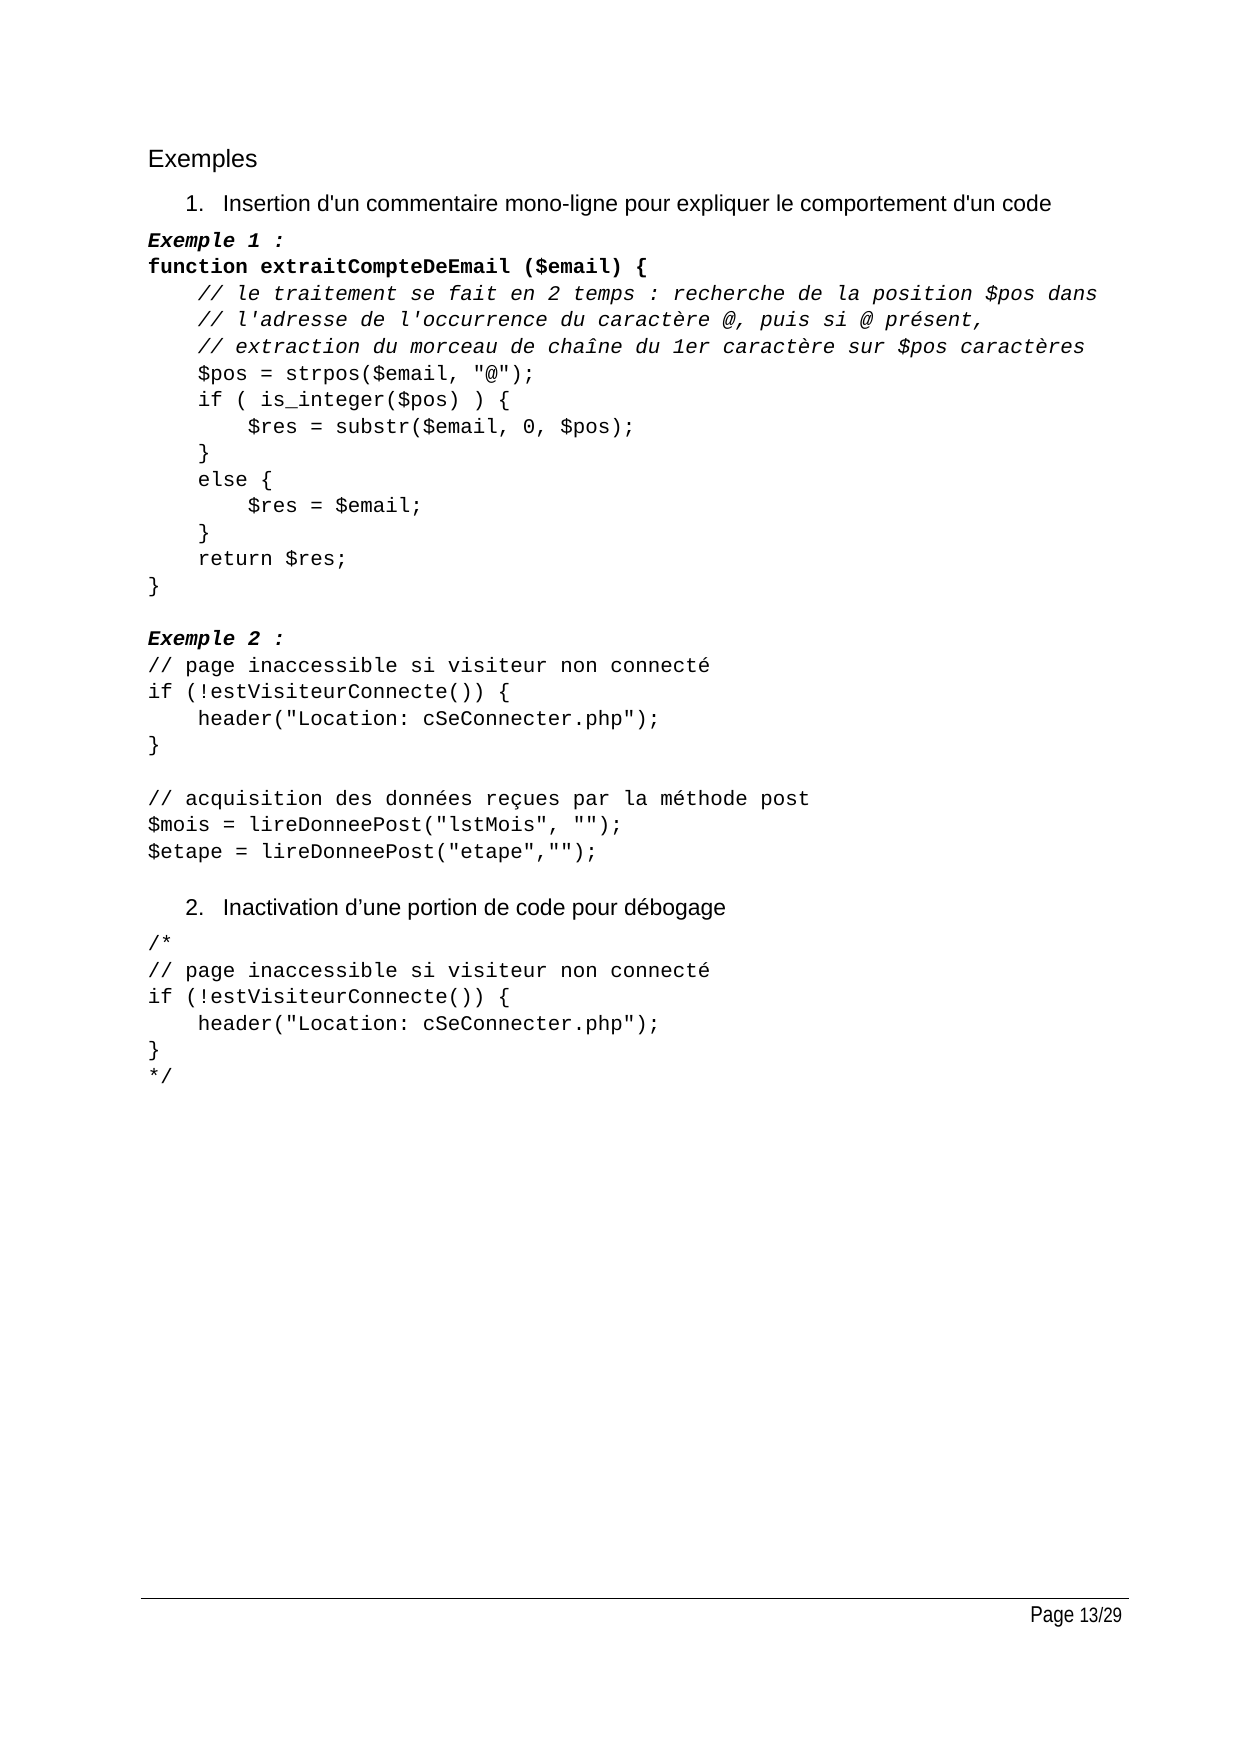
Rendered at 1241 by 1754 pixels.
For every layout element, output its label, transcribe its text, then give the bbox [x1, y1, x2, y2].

text } [148, 522, 1122, 546]
text } [148, 734, 1122, 758]
text /* [148, 933, 1122, 957]
text return $res; [148, 548, 1122, 572]
text function extraitCompteDeEmail ($email) { [148, 256, 1122, 280]
text } [148, 1039, 1122, 1063]
text */ [148, 1066, 1122, 1089]
text // l'adresse de l'occurrence du caractère @, puis si @ présent, [148, 309, 1122, 333]
text // acquisition des données reçues par la méthode post [148, 787, 1122, 811]
text // le traitement se fait en 2 temps : recherche de la position $pos dans [148, 283, 1122, 306]
text Exemples [148, 144, 1122, 173]
text $res = $email; [148, 495, 1122, 519]
list Inactivation d’une portion de code pour débogage [185, 894, 1122, 920]
text if (!estVisiteurConnecte()) { [148, 681, 1122, 705]
text if (!estVisiteurConnecte()) { [148, 986, 1122, 1010]
text Exemple 2 : [148, 628, 1122, 652]
text if ( is_integer($pos) ) { [148, 389, 1122, 413]
text $res = substr($email, 0, $pos); [148, 416, 1122, 439]
text header("Location: cSeConnecter.php"); [148, 1013, 1122, 1036]
text else { [148, 469, 1122, 492]
text } [148, 575, 1122, 599]
text // page inaccessible si visiteur non connecté [148, 655, 1122, 678]
text $pos = strpos($email, "@"); [148, 362, 1122, 386]
text Exemple 1 : [148, 230, 1122, 253]
list Insertion d'un commentaire mono-ligne pour expliquer le comportement d'un code [185, 190, 1122, 217]
text header("Location: cSeConnecter.php"); [148, 708, 1122, 731]
text // page inaccessible si visiteur non connecté [148, 960, 1122, 983]
text } [148, 442, 1122, 466]
text // extraction du morceau de chaîne du 1er caractère sur $pos caractères [148, 336, 1122, 359]
text $etape = lireDonneePost("etape",""); [148, 841, 1122, 864]
text $mois = lireDonneePost("lstMois", ""); [148, 814, 1122, 838]
